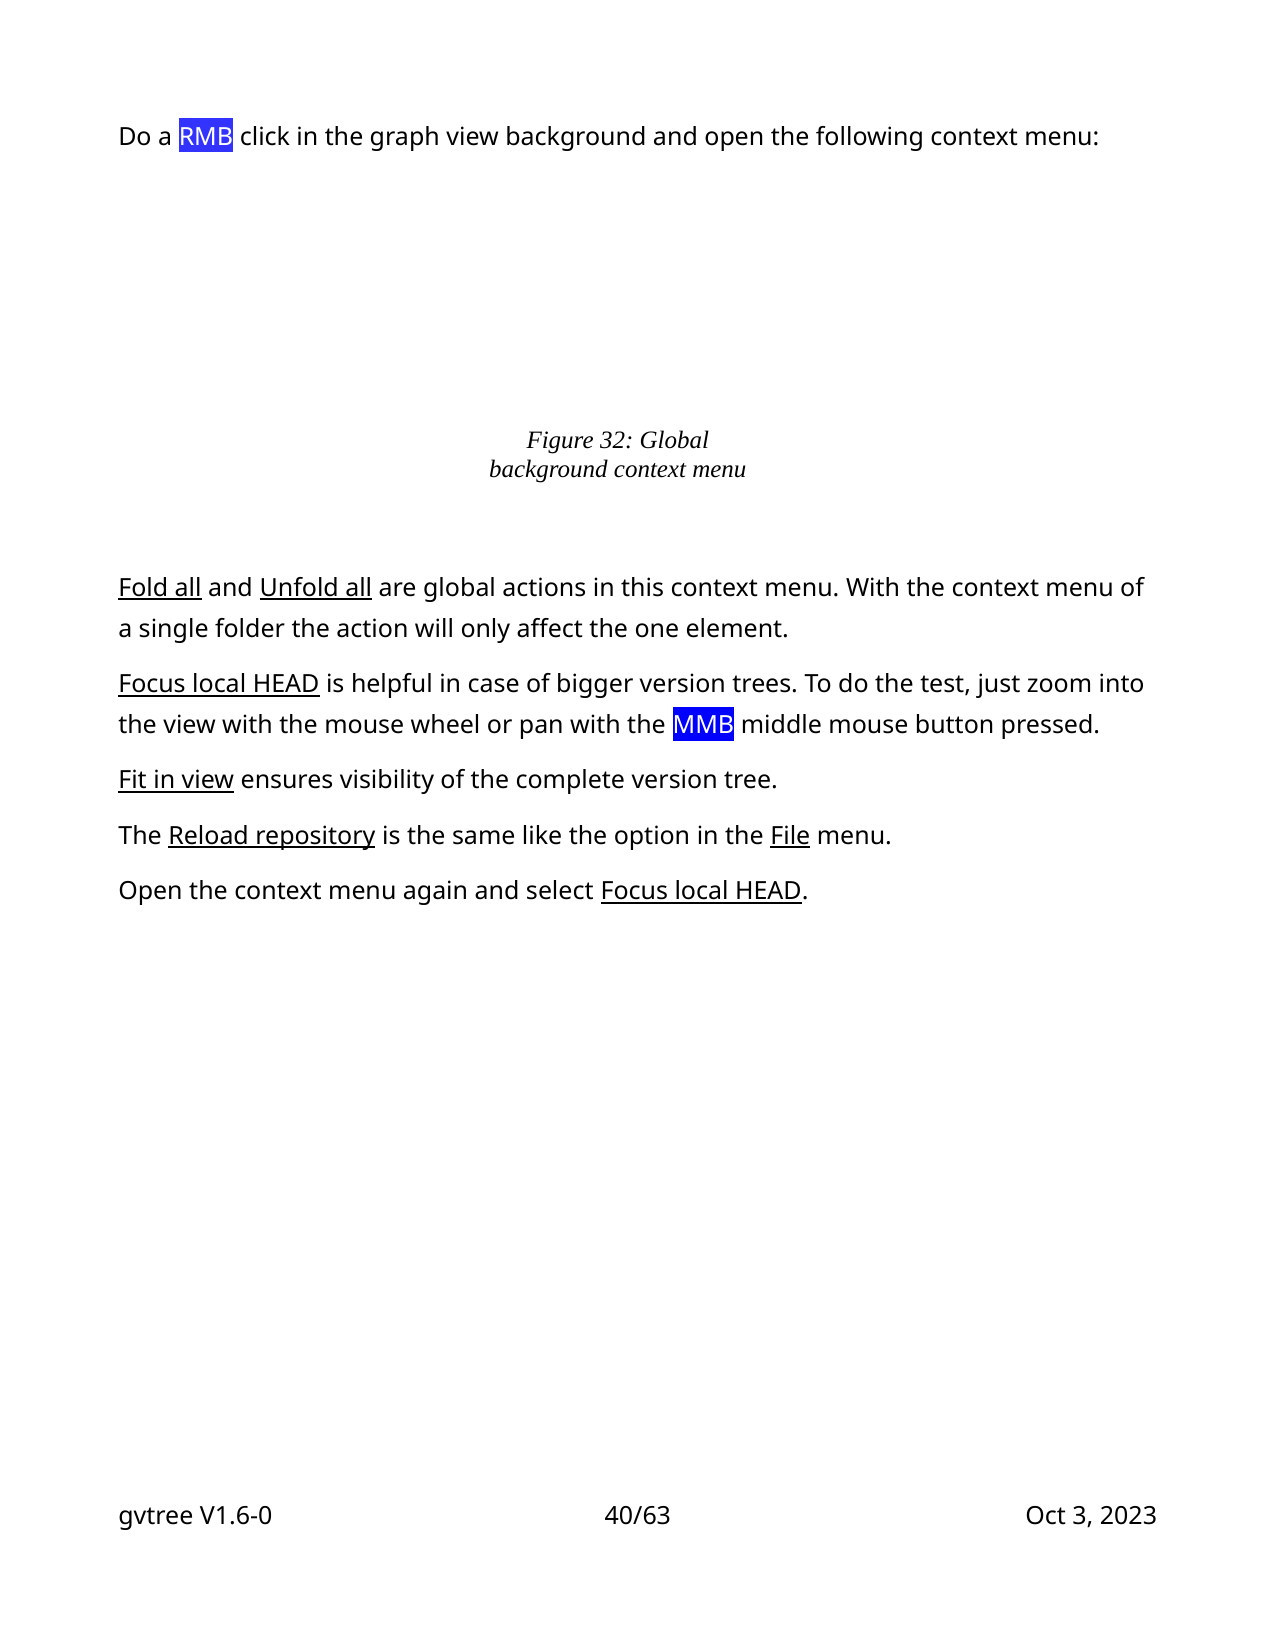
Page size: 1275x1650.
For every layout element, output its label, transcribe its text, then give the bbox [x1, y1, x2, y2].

text Focus local HEAD is helpful in case of bigger version trees. To do the test, just zoom into the view with the mouse wheel or pan with the MMB middle mouse button pressed. [118, 666, 1157, 741]
text Figure 32: Global background context menu [467, 165, 771, 483]
text Do a RMB click in the graph view background and open the following context menu: [118, 118, 1157, 152]
text Fold all and Unfold all are global actions in this context menu. With the context menu of a single folder the action will only affect the one element. [118, 569, 1157, 644]
text The Reload repository is the same like the option in the File menu. [118, 817, 1157, 852]
text Open the context menu again and select Focus local HEAD. [118, 873, 1157, 907]
text Fit in view ensures visibility of the complete version tree. [118, 762, 1157, 796]
